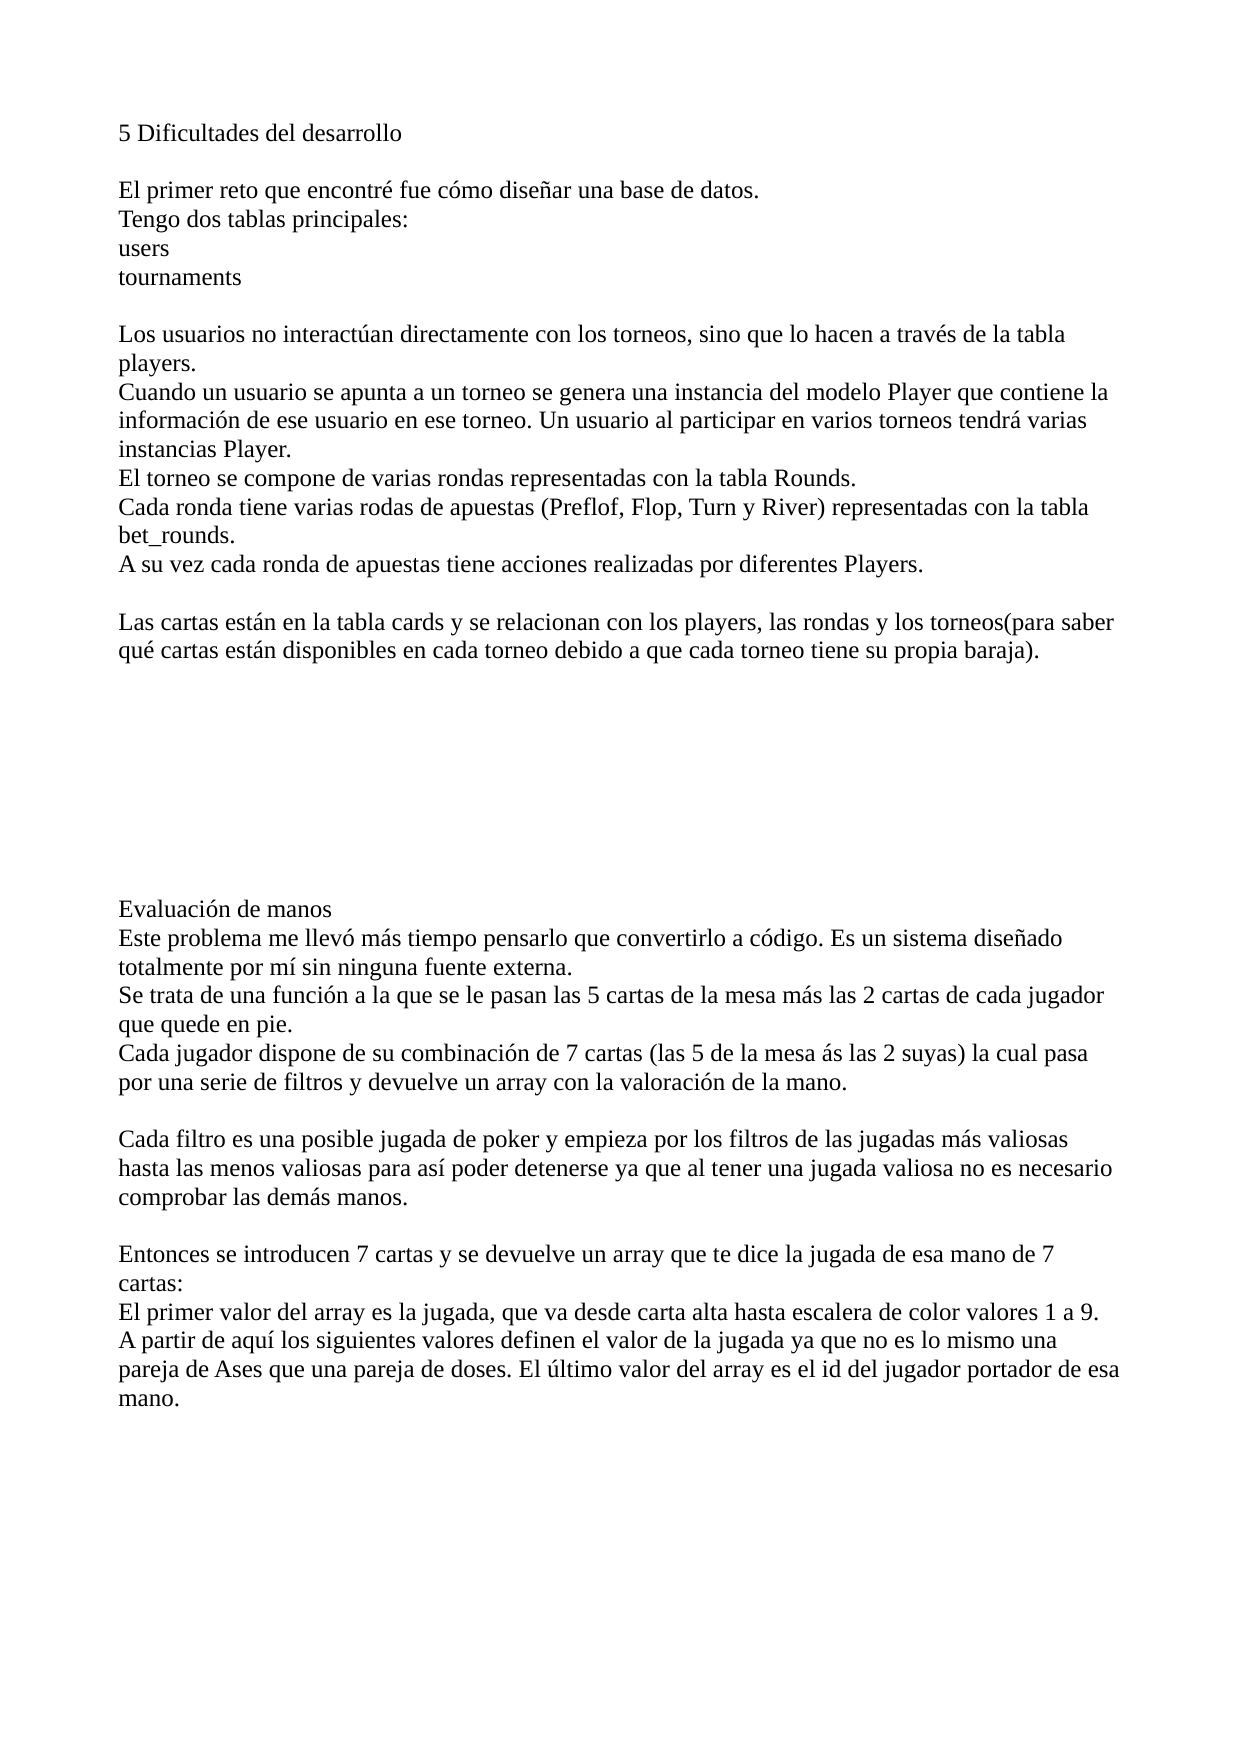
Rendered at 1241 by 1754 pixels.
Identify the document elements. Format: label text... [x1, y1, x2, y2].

text Cada jugador dispone de su combinación de 7 cartas (las 5 de la mesa ás las 2 suyas) la cual pasa por una serie de filtros y devuelve un array con la valoración de la mano. [118, 1038, 1122, 1096]
text El primer reto que encontré fue cómo diseñar una base de datos. [118, 176, 1122, 204]
text Cada filtro es una posible jugada de poker y empieza por los filtros de las jugadas más valiosas hasta las menos valiosas para así poder detenerse ya que al tener una jugada valiosa no es necesario comprobar las demás manos. [118, 1124, 1122, 1211]
text Cada ronda tiene varias rodas de apuestas (Preflof, Flop, Turn y River) representadas con la tabla bet_rounds. [118, 492, 1122, 549]
text A partir de aquí los siguientes valores definen el valor de la jugada ya que no es lo mismo una pareja de Ases que una pareja de doses. El último valor del array es el id del jugador portador de esa mano. [118, 1326, 1122, 1412]
text El torneo se compone de varias rondas representadas con la tabla Rounds. [118, 463, 1122, 492]
text Evaluación de manos [118, 894, 1122, 923]
text Este problema me llevó más tiempo pensarlo que convertirlo a código. Es un sistema diseñado totalmente por mí sin ninguna fuente externa. [118, 923, 1122, 981]
text Las cartas están en la tabla cards y se relacionan con los players, las rondas y los torneos(para saber qué cartas están disponibles en cada torneo debido a que cada torneo tiene su propia baraja). [118, 607, 1122, 664]
text 5 Dificultades del desarrollo [118, 118, 1122, 147]
text Entonces se introducen 7 cartas y se devuelve un array que te dice la jugada de esa mano de 7 cartas: [118, 1239, 1122, 1297]
text El primer valor del array es la jugada, que va desde carta alta hasta escalera de color valores 1 a 9. [118, 1297, 1122, 1326]
text Se trata de una función a la que se le pasan las 5 cartas de la mesa más las 2 cartas de cada jugador que quede en pie. [118, 981, 1122, 1038]
text tournaments [118, 262, 1122, 291]
text A su vez cada ronda de apuestas tiene acciones realizadas por diferentes Players. [118, 549, 1122, 578]
text Tengo dos tablas principales: [118, 204, 1122, 233]
text users [118, 233, 1122, 262]
text Los usuarios no interactúan directamente con los torneos, sino que lo hacen a través de la tabla players. [118, 319, 1122, 377]
text Cuando un usuario se apunta a un torneo se genera una instancia del modelo Player que contiene la información de ese usuario en ese torneo. Un usuario al participar en varios torneos tendrá varias instancias Player. [118, 377, 1122, 463]
